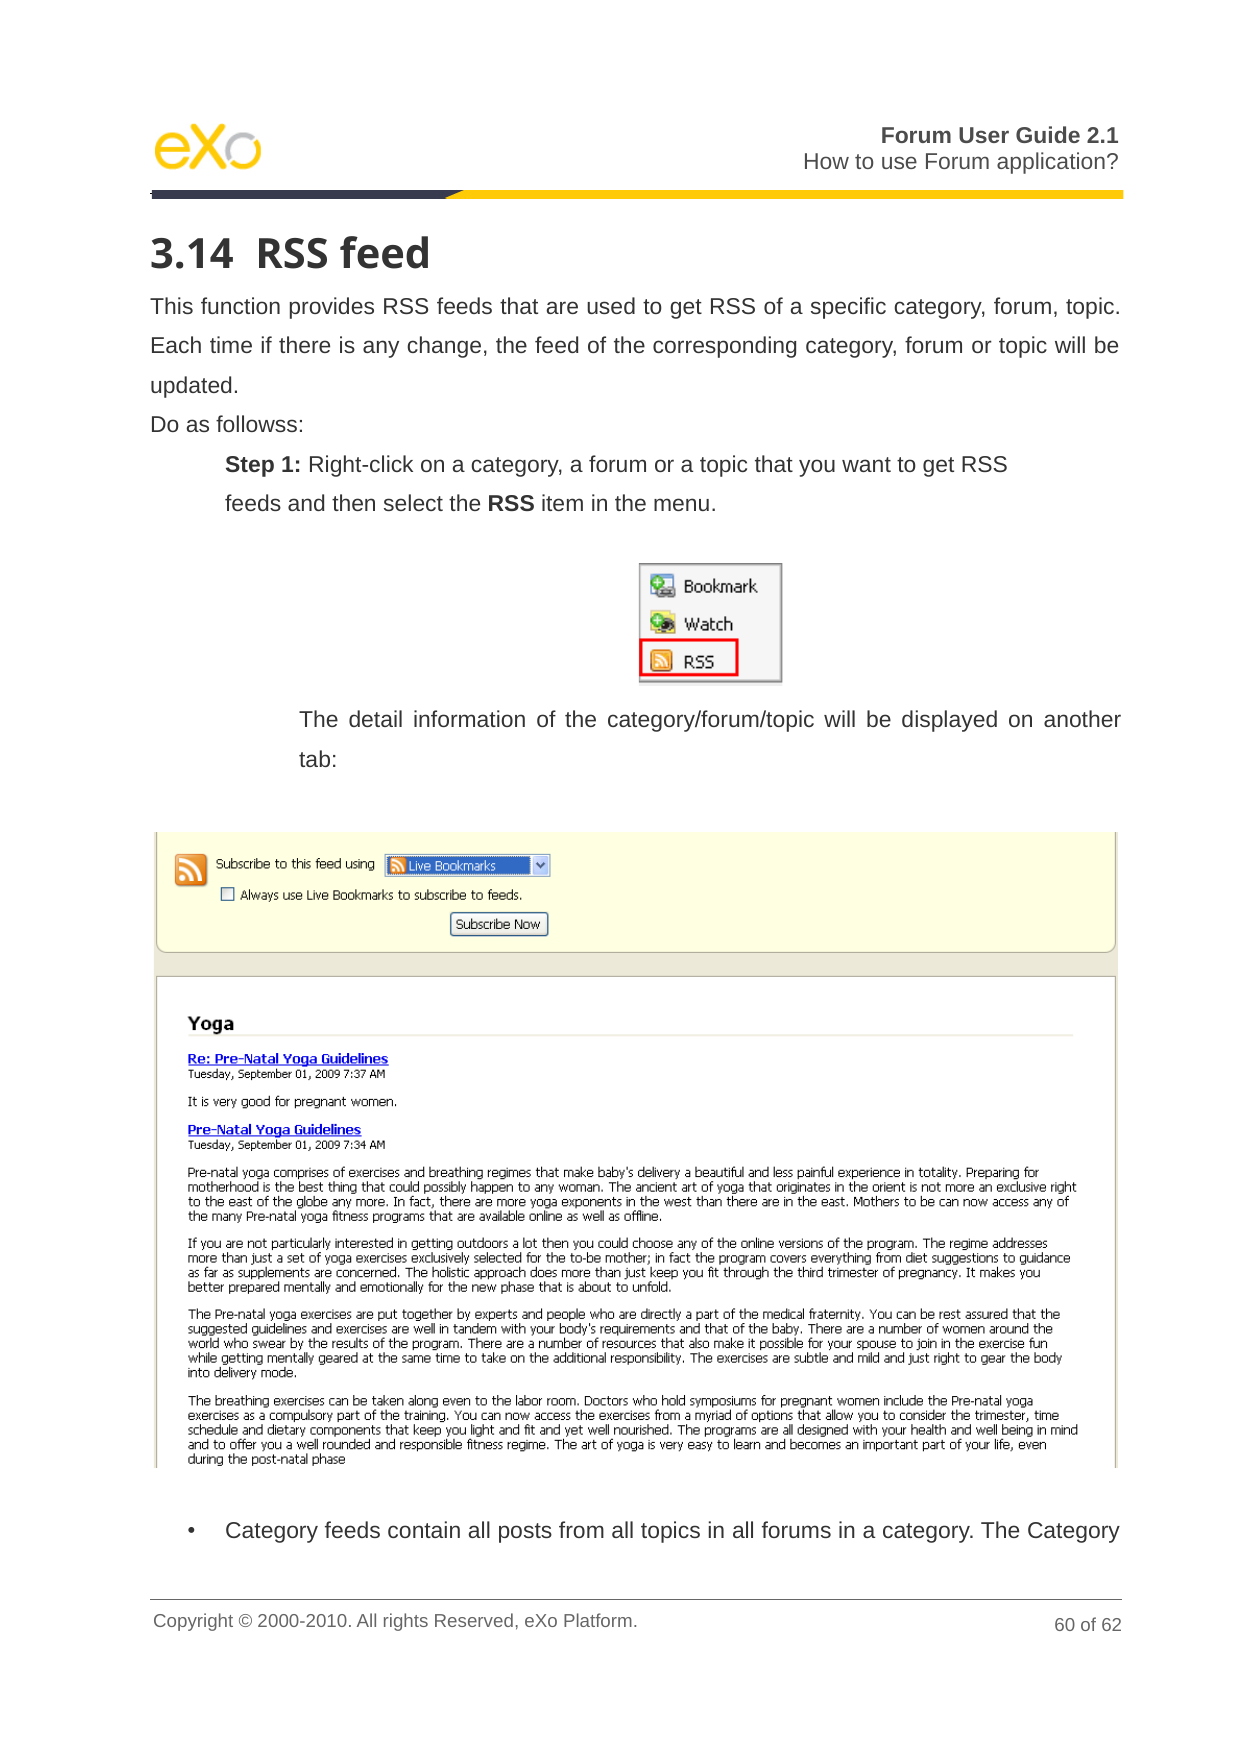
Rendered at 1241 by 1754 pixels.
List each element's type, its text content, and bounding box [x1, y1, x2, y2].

list Step 1: Right-click on a category, a forum or a topic that you want to get RSS [187, 451, 1122, 477]
picture [153, 832, 1118, 1468]
text Do as followss: [150, 411, 1122, 438]
picture [151, 190, 1124, 199]
list The detail information of the category/forum/topic will be displayed on another tab: [261, 569, 1122, 772]
list Category feeds contain all posts from all topics in all forums in a category. The Category [187, 1517, 1122, 1543]
picture [638, 563, 783, 686]
list feeds and then select the RSS item in the menu. [187, 490, 1122, 517]
text This function provides RSS feeds that are used to get RSS of a specific category, forum, topic. Each time if there is any change, the feed of the corresponding category, forum or topic will be updated. [150, 293, 1122, 398]
picture [155, 123, 262, 170]
subtitle RSS feed [150, 223, 1122, 280]
